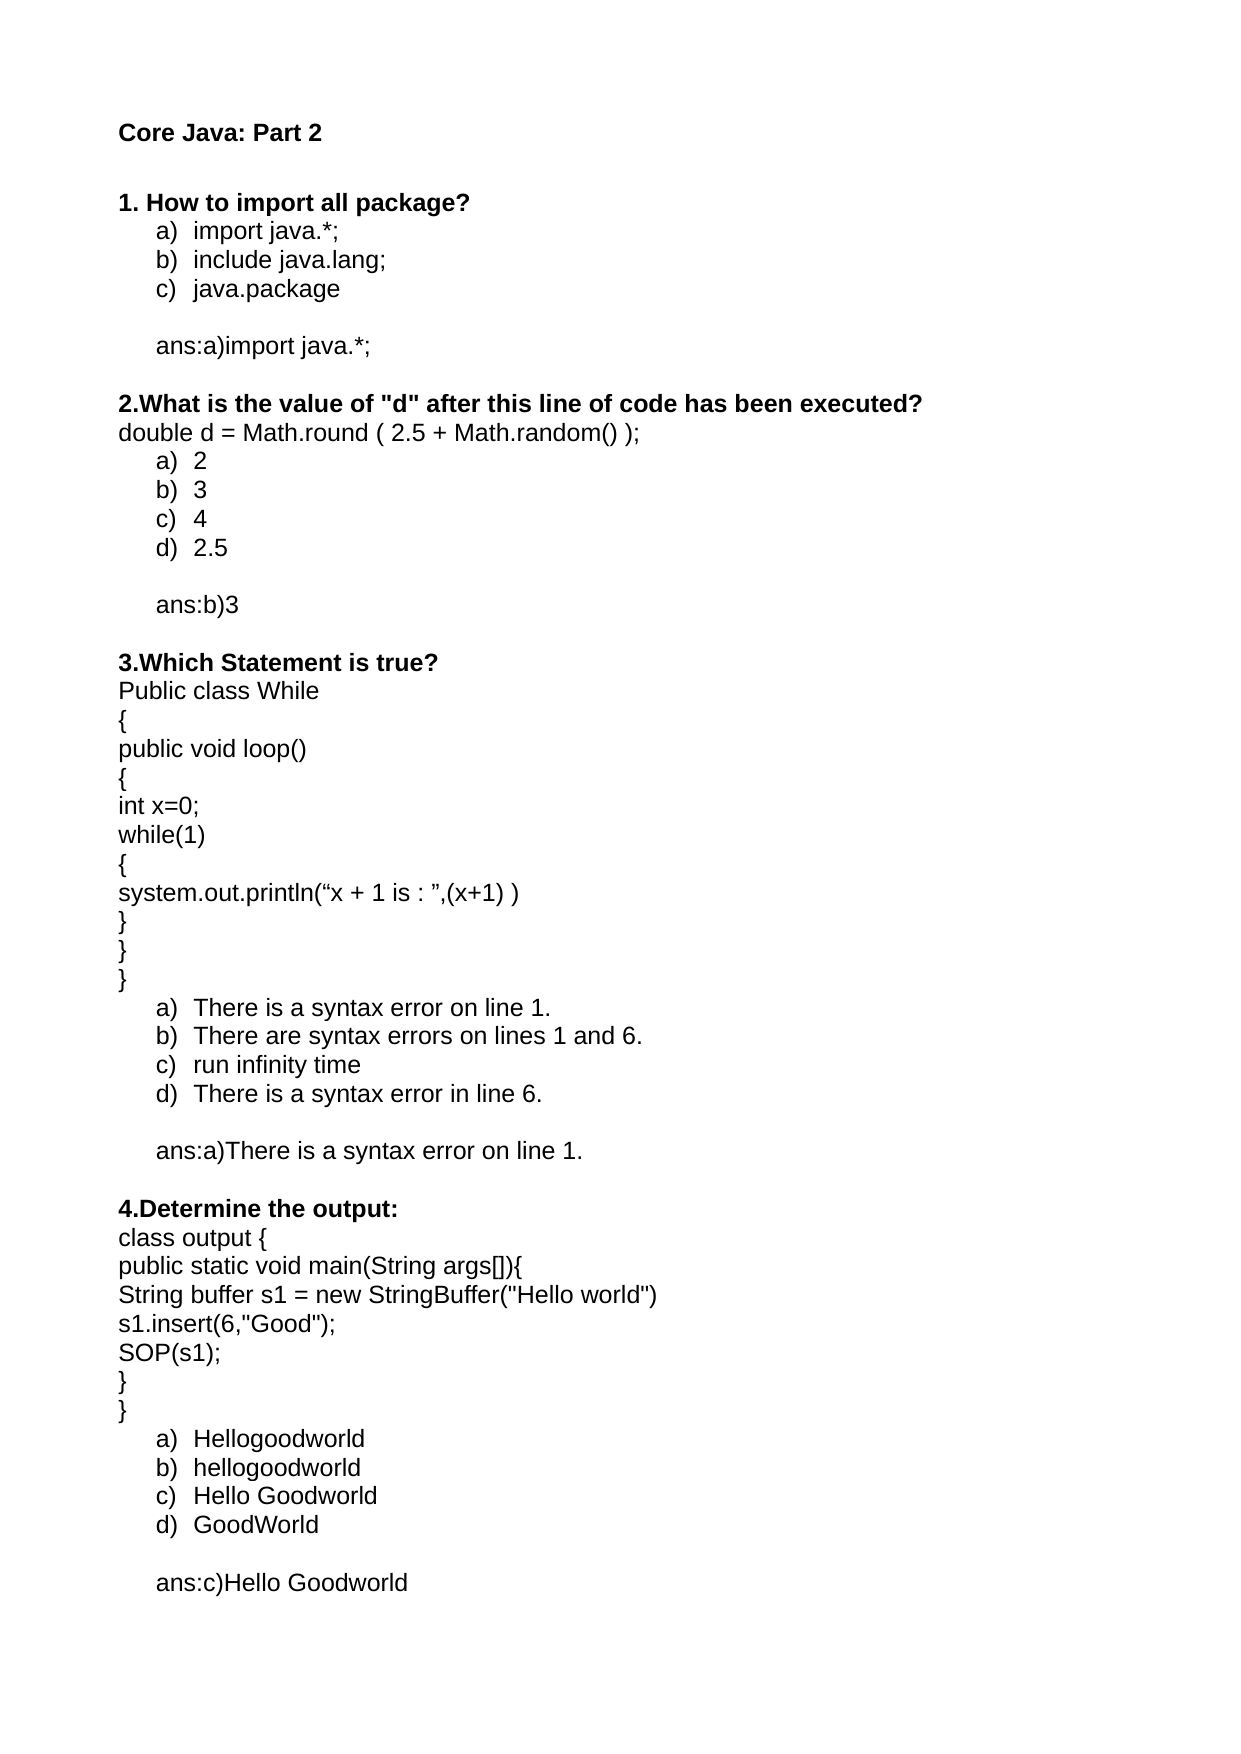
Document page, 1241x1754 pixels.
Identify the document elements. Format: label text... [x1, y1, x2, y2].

text } [118, 1395, 1122, 1424]
list Hello Goodworld [156, 1481, 1122, 1510]
text int x=0; [118, 791, 1122, 820]
text ans:a)import java.*; [156, 331, 1122, 360]
list There are syntax errors on lines 1 and 6. [156, 1021, 1122, 1050]
text } [118, 964, 1122, 992]
list 4 [156, 504, 1122, 532]
list import java.*; [156, 216, 1122, 245]
text { [118, 705, 1122, 734]
list 2 [156, 446, 1122, 475]
text { [118, 762, 1122, 791]
text } [118, 1366, 1122, 1395]
list java.package [156, 274, 1122, 302]
text SOP(s1); [118, 1337, 1122, 1366]
text public static void main(String args[]){ [118, 1251, 1122, 1280]
text system.out.println(“x + 1 is : ”,(x+1) ) [118, 877, 1122, 906]
text ans:c)Hello Goodworld [156, 1567, 1122, 1596]
list run infinity time [156, 1050, 1122, 1079]
text 3.Which Statement is true? [118, 647, 1122, 676]
text } [118, 906, 1122, 935]
list include java.lang; [156, 245, 1122, 274]
text public void loop() [118, 734, 1122, 762]
list GoodWorld [156, 1510, 1122, 1539]
text double d = Math.round ( 2.5 + Math.random() ); [118, 417, 1122, 446]
text 1. How to import all package? [118, 187, 1122, 216]
text Public class While [118, 676, 1122, 705]
list Hellogoodworld [156, 1424, 1122, 1452]
text String buffer s1 = new StringBuffer("Hello world") [118, 1280, 1122, 1309]
text ans:a)There is a syntax error on line 1. [156, 1136, 1122, 1165]
text s1.insert(6,"Good"); [118, 1309, 1122, 1337]
list hellogoodworld [156, 1452, 1122, 1481]
list 2.5 [156, 532, 1122, 561]
list There is a syntax error in line 6. [156, 1079, 1122, 1107]
text while(1) [118, 820, 1122, 849]
text class output { [118, 1222, 1122, 1251]
text ans:b)3 [156, 590, 1122, 619]
text } [118, 935, 1122, 964]
text { [118, 849, 1122, 877]
text 4.Determine the output: [118, 1194, 1122, 1222]
list 3 [156, 475, 1122, 504]
list There is a syntax error on line 1. [156, 992, 1122, 1021]
text 2.What is the value of "d" after this line of code has been executed? [118, 389, 1122, 417]
text Core Java: Part 2 [118, 118, 1122, 147]
